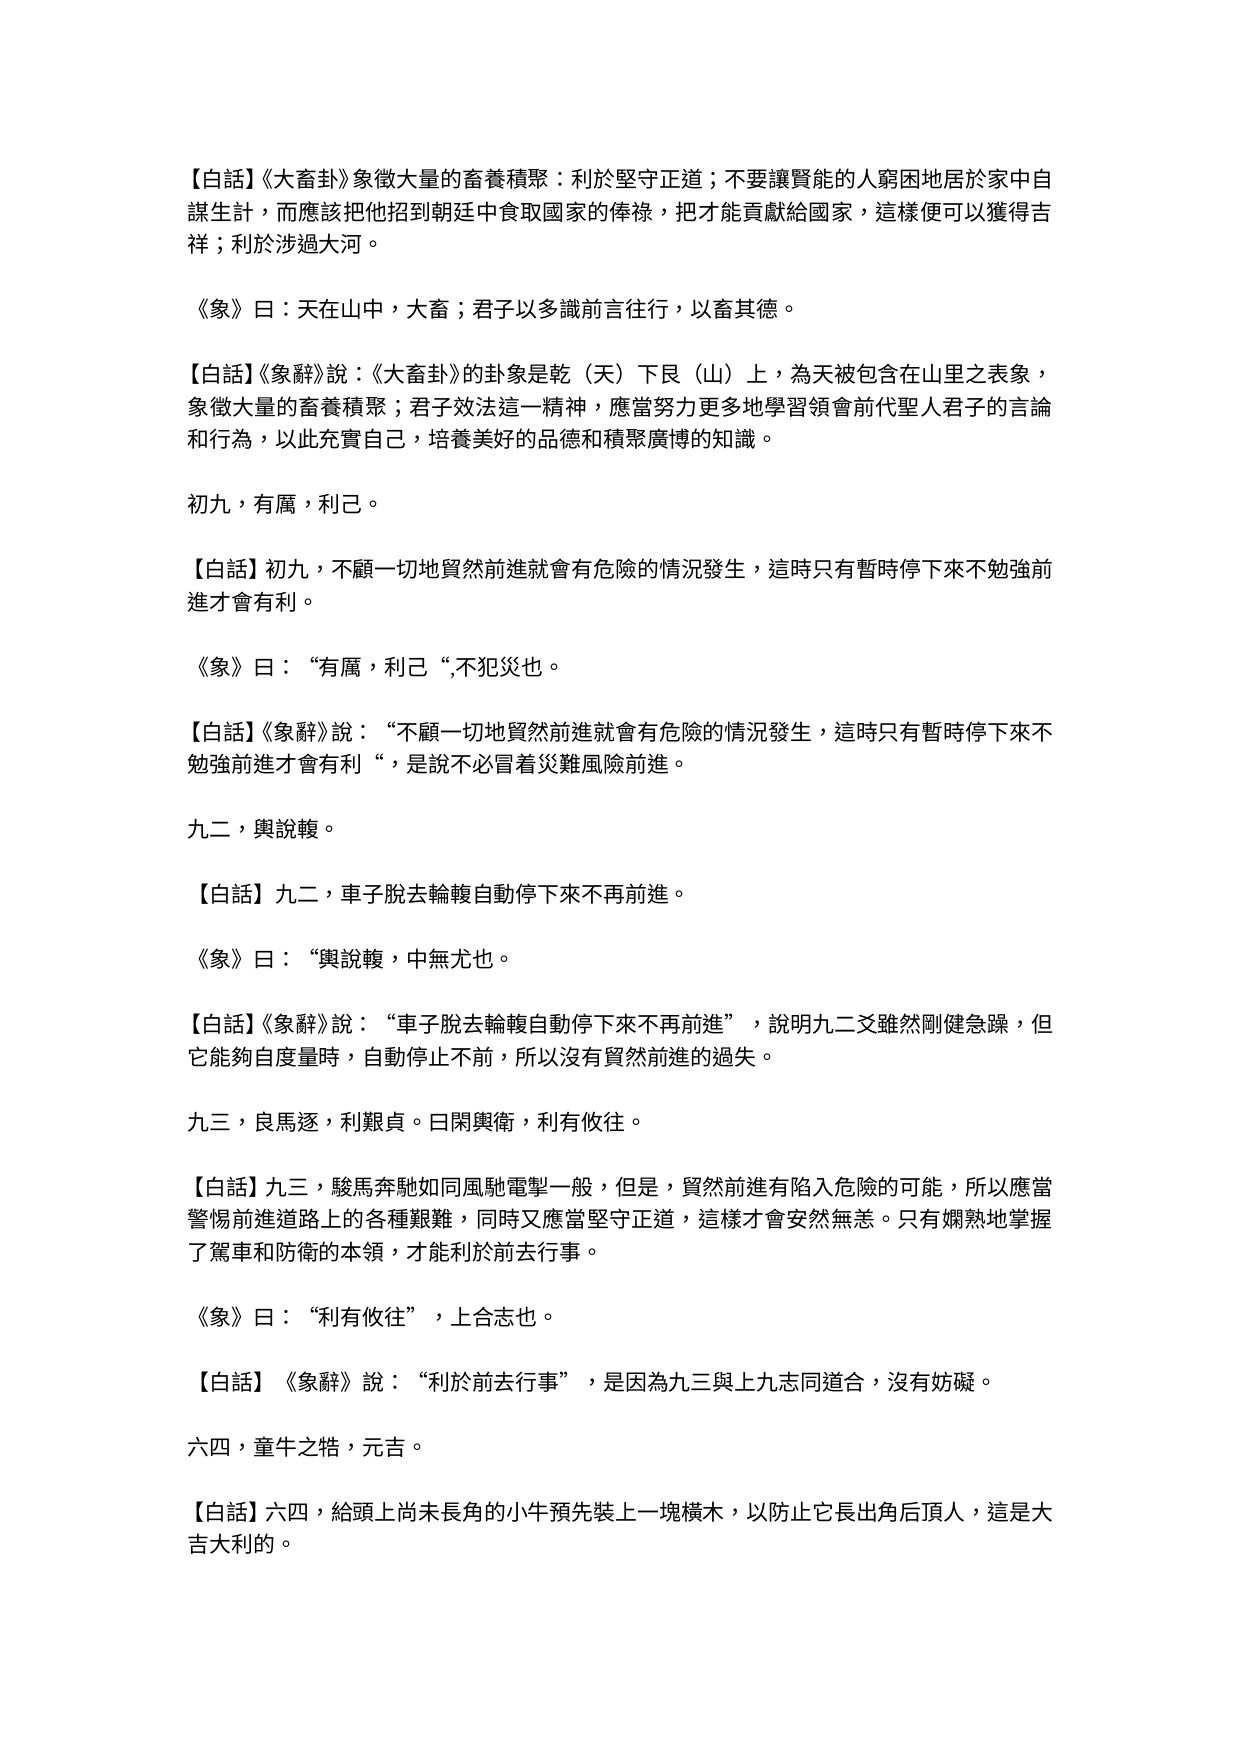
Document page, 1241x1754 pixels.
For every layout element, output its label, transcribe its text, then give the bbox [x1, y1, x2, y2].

text 【白話】《象辭》說：“車子脫去輪輹自動停下來不再前進”，說明九二爻雖然剛健急躁，但它能夠自度量時，自動停止不前，所以沒有貿然前進的過失。 [187, 1007, 1053, 1072]
text 《象》曰：“輿說輹，中無尤也。 [187, 942, 1053, 974]
text 《象》曰：“有厲，利己“,不犯災也。 [187, 649, 1053, 682]
text 【白話】九三，駿馬奔馳如同風馳電掣一般，但是，貿然前進有陷入危險的可能，所以應當警惕前進道路上的各種艱難，同時又應當堅守正道，這樣才會安然無恙。只有嫻熟地掌握了駕車和防衛的本領，才能利於前去行事。 [187, 1169, 1053, 1267]
text 【白話】九二，車子脫去輪輹自動停下來不再前進。 [187, 877, 1053, 909]
text 【白話】六四，給頭上尚未長角的小牛預先裝上一塊橫木，以防止它長出角后頂人，這是大吉大利的。 [187, 1494, 1053, 1559]
text 九二，輿說輹。 [187, 812, 1053, 844]
text 【白話】《大畜卦》象徵大量的畜養積聚：利於堅守正道；不要讓賢能的人窮困地居於家中自謀生計，而應該把他招到朝廷中食取國家的俸祿，把才能貢獻給國家，這樣便可以獲得吉祥；利於涉過大河。 [187, 162, 1053, 259]
text 【白話】初九，不顧一切地貿然前進就會有危險的情況發生，這時只有暫時停下來不勉強前進才會有利。 [187, 552, 1053, 617]
text 六四，童牛之牿，元吉。 [187, 1429, 1053, 1462]
text 【白話】《象辭》說：“利於前去行事”，是因為九三與上九志同道合，沒有妨礙。 [187, 1364, 1053, 1397]
text 【白話】《象辭》說：《大畜卦》的卦象是乾（天）下艮（山）上，為天被包含在山里之表象，象徵大量的畜養積聚；君子效法這一精神，應當努力更多地學習領會前代聖人君子的言論和行為，以此充實自己，培養美好的品德和積聚廣博的知識。 [187, 357, 1053, 454]
text 《象》曰：天在山中，大畜；君子以多識前言往行，以畜其德。 [187, 292, 1053, 324]
text 【白話】《象辭》說：“不顧一切地貿然前進就會有危險的情況發生，這時只有暫時停下來不勉強前進才會有利“，是說不必冒着災難風險前進。 [187, 714, 1053, 779]
text 九三，良馬逐，利艱貞。曰閑輿衛，利有攸往。 [187, 1104, 1053, 1137]
text 《象》曰：“利有攸往”，上合志也。 [187, 1299, 1053, 1332]
text 初九，有厲，利己。 [187, 487, 1053, 519]
